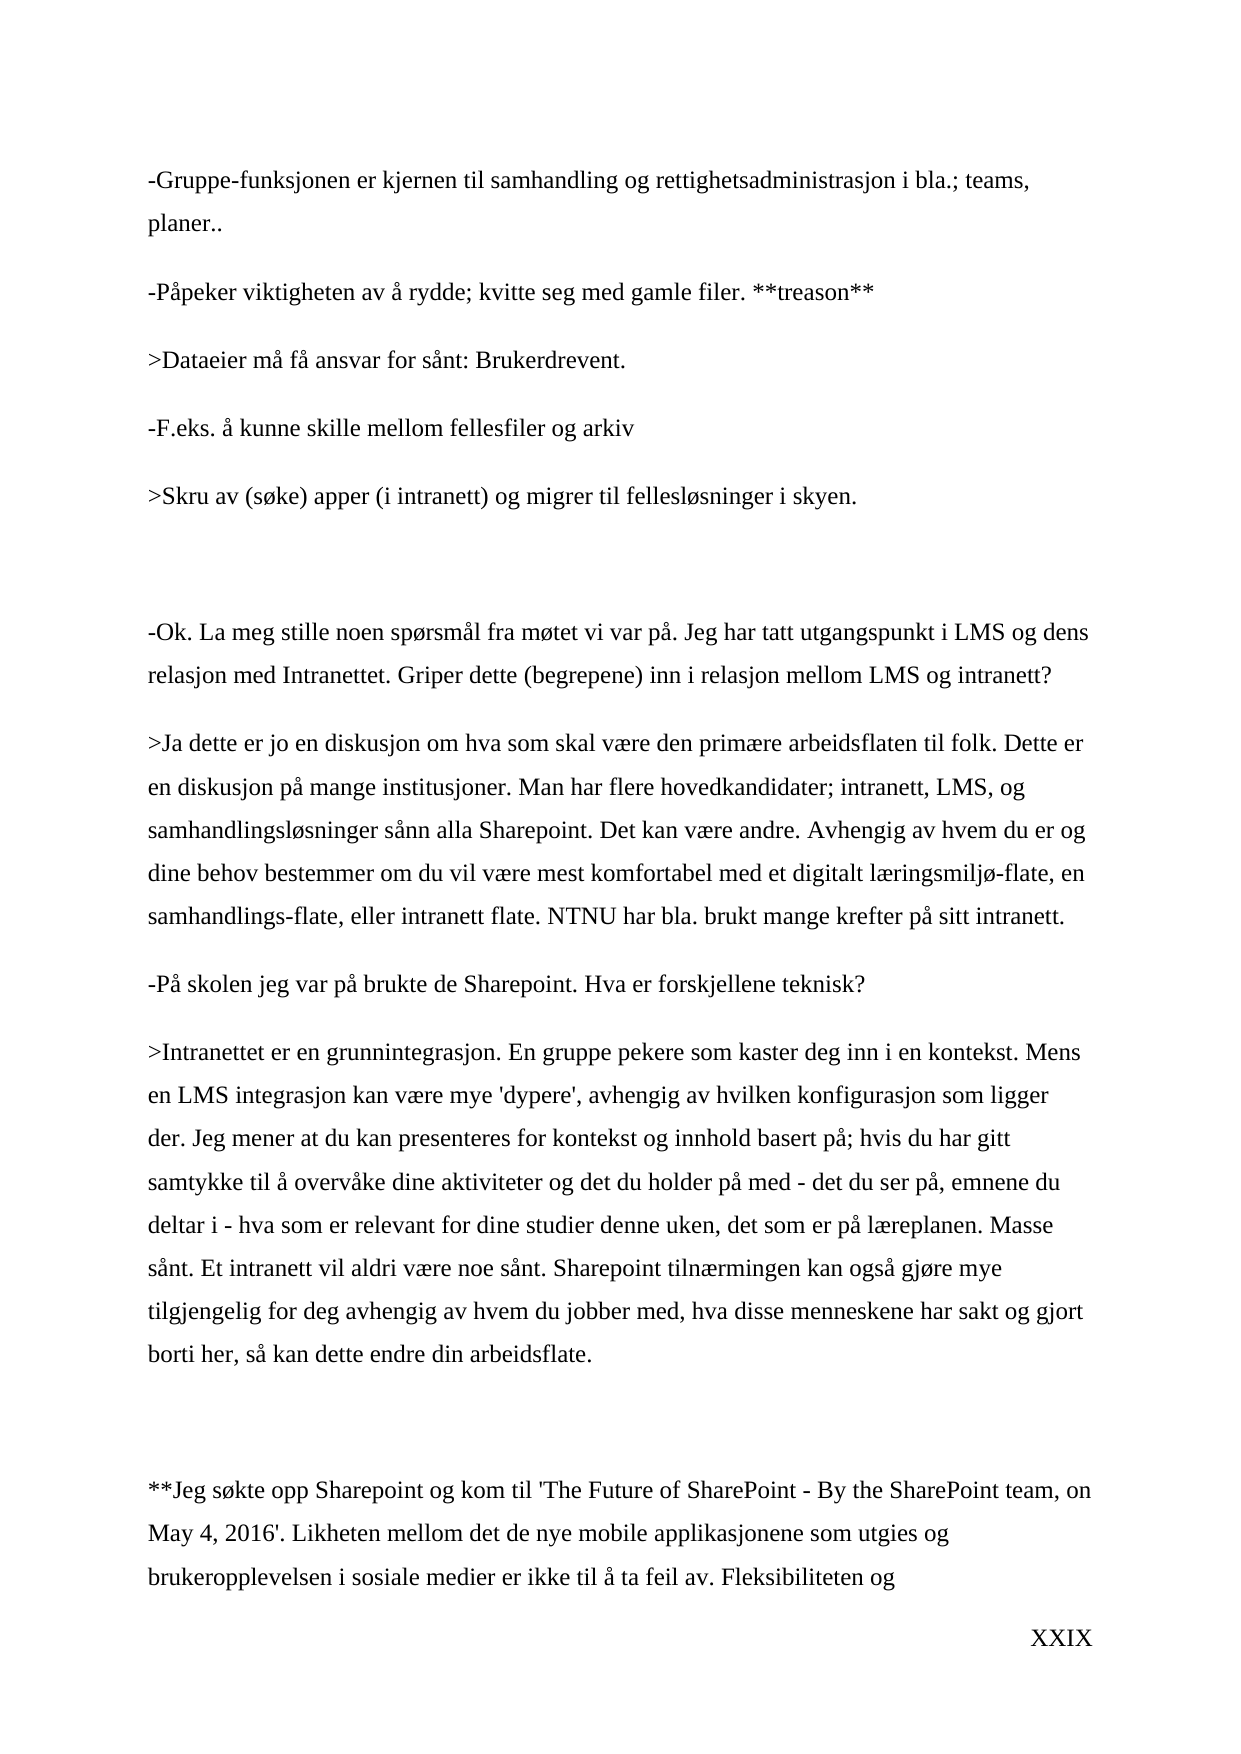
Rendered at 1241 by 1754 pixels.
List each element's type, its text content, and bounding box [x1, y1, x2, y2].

text >Skru av (søke) apper (i intranett) og migrer til fellesløsninger i skyen. [148, 481, 1092, 510]
text **Jeg søkte opp Sharepoint og kom til 'The Future of SharePoint - By the SharePoint team, on May 4, 2016'. Likheten mellom det de nye mobile applikasjonene som utgies og brukeropplevelsen i sosiale medier er ikke til å ta feil av. Fleksibiliteten og [148, 1475, 1092, 1590]
text -Gruppe-funksjonen er kjernen til samhandling og rettighetsadministrasjon i bla.; teams, planer.. [148, 165, 1092, 237]
text >Intranettet er en grunnintegrasjon. En gruppe pekere som kaster deg inn i en kontekst. Mens en LMS integrasjon kan være mye 'dypere', avhengig av hvilken konfigurasjon som ligger der. Jeg mener at du kan presenteres for kontekst og innhold basert på; hvis du har gitt samtykke til å overvåke dine aktiviteter og det du holder på med - det du ser på, emnene du deltar i - hva som er relevant for dine studier denne uken, det som er på læreplanen. Masse sånt. Et intranett vil aldri være noe sånt. Sharepoint tilnærmingen kan også gjøre mye tilgjengelig for deg avhengig av hvem du jobber med, hva disse menneskene har sakt og gjort borti her, så kan dette endre din arbeidsflate. [148, 1037, 1092, 1368]
text >Ja dette er jo en diskusjon om hva som skal være den primære arbeidsflaten til folk. Dette er en diskusjon på mange institusjoner. Man har flere hovedkandidater; intranett, LMS, og samhandlingsløsninger sånn alla Sharepoint. Det kan være andre. Avhengig av hvem du er og dine behov bestemmer om du vil være mest komfortabel med et digitalt læringsmiljø-flate, en samhandlings-flate, eller intranett flate. NTNU har bla. brukt mange krefter på sitt intranett. [148, 728, 1092, 930]
text -På skolen jeg var på brukte de Sharepoint. Hva er forskjellene teknisk? [148, 969, 1092, 998]
text -F.eks. å kunne skille mellom fellesfiler og arkiv [148, 413, 1092, 442]
text >Dataeier må få ansvar for sånt: Brukerdrevent. [148, 345, 1092, 373]
text -Påpeker viktigheten av å rydde; kvitte seg med gamle filer. **treason** [148, 277, 1092, 305]
text -Ok. La meg stille noen spørsmål fra møtet vi var på. Jeg har tatt utgangspunkt i LMS og dens relasjon med Intranettet. Griper dette (begrepene) inn i relasjon mellom LMS og intranett? [148, 617, 1092, 689]
